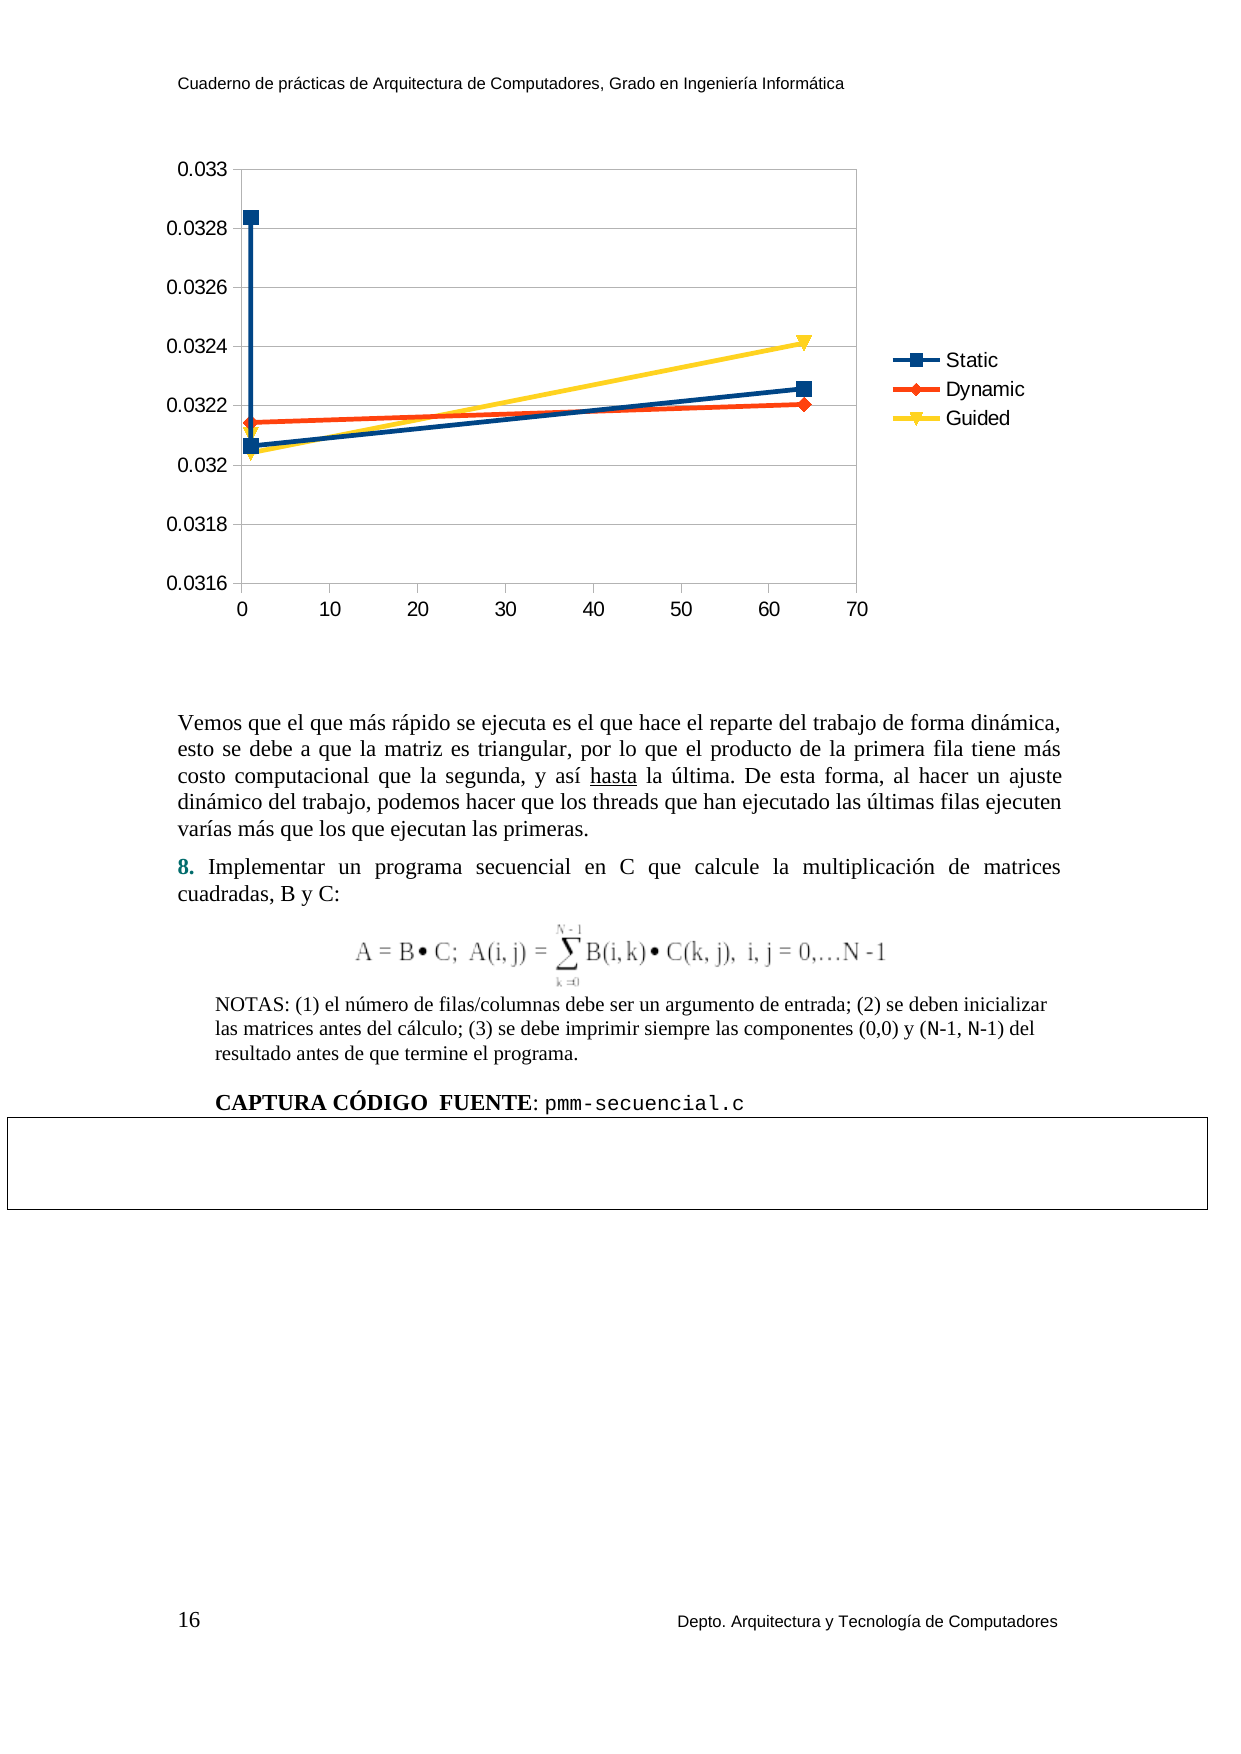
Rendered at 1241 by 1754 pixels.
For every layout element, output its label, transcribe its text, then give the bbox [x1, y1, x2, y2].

text NOTAS: (1) el número de filas/columnas debe ser un argumento de entrada; (2) se deben inicializar las matrices antes del cálculo; (3) se debe imprimir siempre las componentes (0,0) y (N-1, N-1) del resultado antes de que termine el programa. [215, 991, 1063, 1065]
text CAPTURA CÓDIGO FUENTE: pmm-secuencial.c [215, 1089, 1063, 1117]
table_header [8, 1118, 1207, 1209]
list 8. Implementar un programa secuencial en C que calcule la multiplicación de matrices cuadradas, B y C: [177, 853, 1063, 906]
list Vemos que el que más rápido se ejecuta es el que hace el reparte del trabajo de forma dinámica, esto se debe a que la matriz es triangular, por lo que el producto de la primera fila tiene más costo computacional que la segunda, y así hasta la última. De esta forma, al hacer un ajuste dinámico del trabajo, podemos hacer que los threads que han ejecutado las últimas filas ejecuten varías más que los que ejecutan las primeras. [177, 709, 1063, 841]
